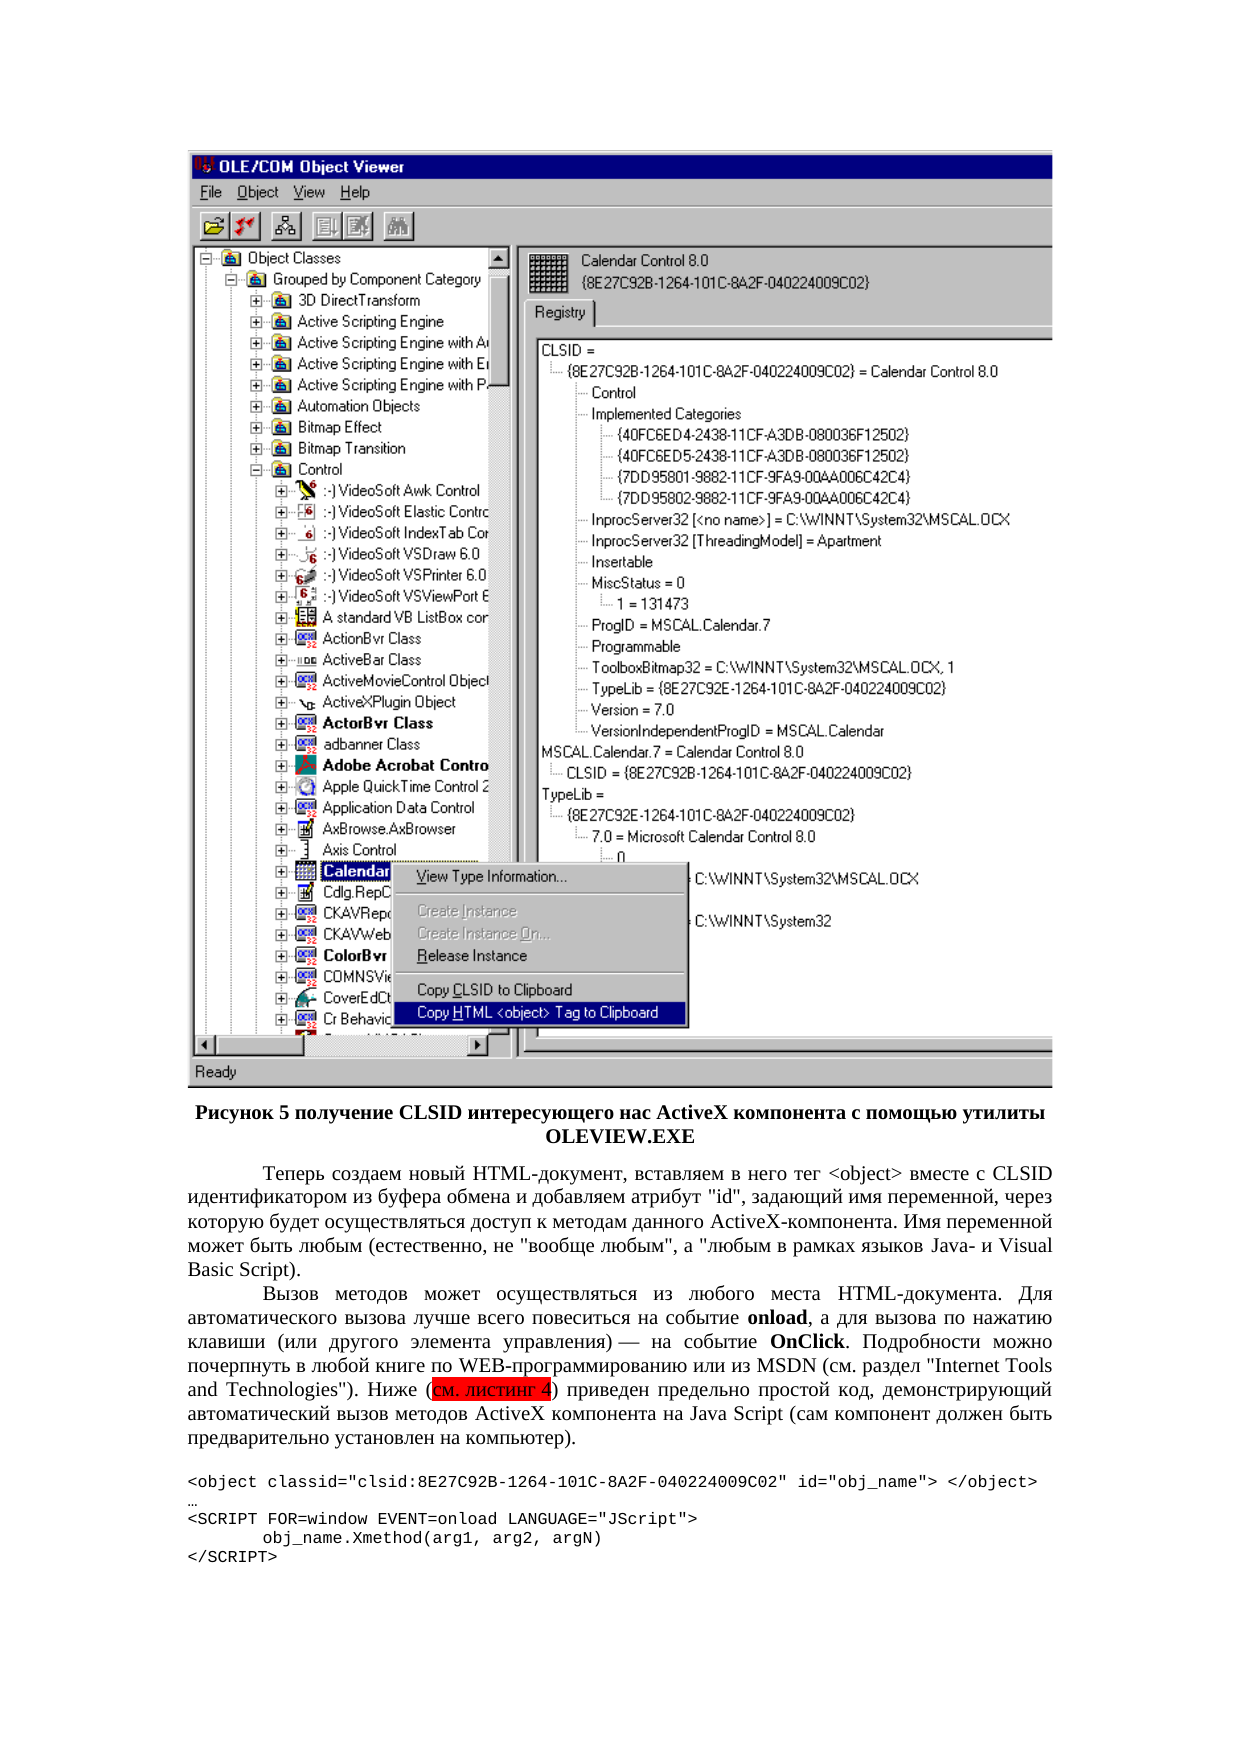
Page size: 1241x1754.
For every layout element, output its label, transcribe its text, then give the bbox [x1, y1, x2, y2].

text <SCRIPT FOR=window EVENT=onload LANGUAGE="JScript"> [187, 1511, 1053, 1530]
text … [187, 1492, 1053, 1511]
text Теперь создаем новый HTML-документ, вставляем в него тег <object> вместе с CLSID идентификатором из буфера обмена и добавляем атрибут "id", задающий имя переменной, через которую будет осуществляться доступ к методам данного ActiveX-компонента. Имя переменной может быть любым (естественно, не "вообще любым", а "любым в рамках языков Java- и Visual Basic Script). [187, 1160, 1053, 1281]
text obj_name.Xmethod(arg1, arg2, argN) [187, 1530, 1053, 1549]
text <object classid="clsid:8E27C92B-1264-101C-8A2F-040224009C02" id="obj_name"> </object> [187, 1473, 1053, 1492]
text Вызов методов может осуществляться из любого места HTML-документа. Для автоматического вызова лучше всего повеситься на событие onload, а для вызова по нажатию клавиши (или другого элемента управления) — на событие OnClick. Подробности можно почерпнуть в любой книге по WEB-программированию или из MSDN (см. раздел "Internet Tools and Technologies"). Ниже (см. листинг 4) приведен предельно простой код, демонстрирующий автоматический вызов методов ActiveX компонента на Java Script (сам компонент должен быть предварительно установлен на компьютер). [187, 1281, 1053, 1449]
text Рисунок 5 получение CLSID интересующего нас ActiveX компонента с помощью утилиты OLEVIEW.EXE [187, 1100, 1053, 1148]
picture [187, 150, 1053, 1088]
text </SCRIPT> [187, 1549, 1053, 1567]
